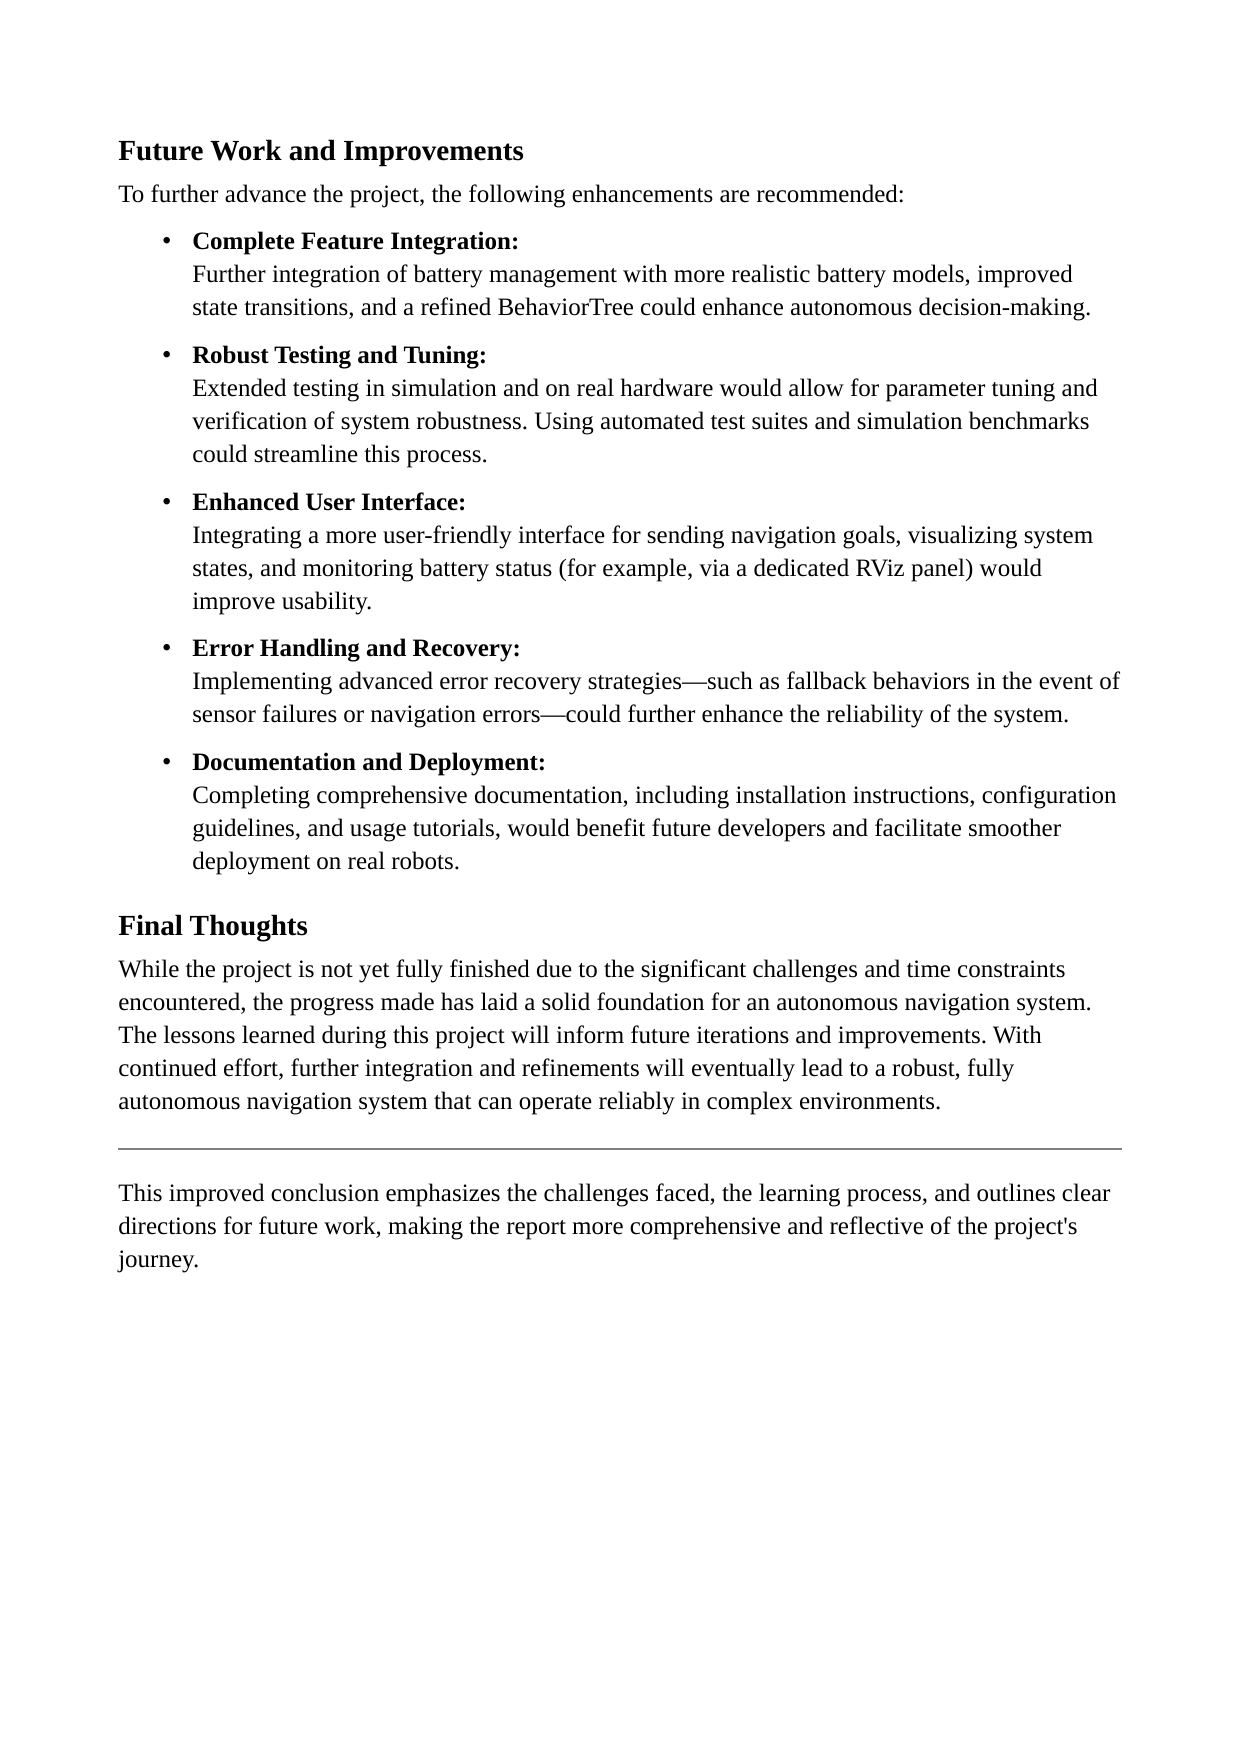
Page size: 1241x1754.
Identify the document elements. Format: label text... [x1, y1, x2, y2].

subtitle Future Work and Improvements [118, 133, 1122, 166]
list Complete Feature Integration: Further integration of battery management with more realistic battery models, improved state transitions, and a refined BehaviorTree could enhance autonomous decision-making. [162, 226, 1122, 321]
list Documentation and Deployment: Completing comprehensive documentation, including installation instructions, configuration guidelines, and usage tutorials, would benefit future developers and facilitate smoother deployment on real robots. [162, 747, 1122, 875]
text While the project is not yet fully finished due to the significant challenges and time constraints encountered, the progress made has laid a solid foundation for an autonomous navigation system. The lessons learned during this project will inform future iterations and improvements. With continued effort, further integration and refinements will eventually lead to a robust, fully autonomous navigation system that can operate reliably in complex environments. [118, 954, 1122, 1115]
list Robust Testing and Tuning: Extended testing in simulation and on real hardware would allow for parameter tuning and verification of system robustness. Using automated test suites and simulation benchmarks could streamline this process. [162, 340, 1122, 468]
text This improved conclusion emphasizes the challenges faced, the learning process, and outlines clear directions for future work, making the report more comprehensive and reflective of the project's journey. [118, 1178, 1122, 1273]
subtitle Final Thoughts [118, 908, 1122, 942]
list Enhanced User Interface: Integrating a more user-friendly interface for sending navigation goals, visualizing system states, and monitoring battery status (for example, via a dedicated RViz panel) would improve usability. [162, 487, 1122, 614]
list Error Handling and Recovery: Implementing advanced error recovery strategies—such as fallback behaviors in the event of sensor failures or navigation errors—could further enhance the reliability of the system. [162, 633, 1122, 728]
text To further advance the project, the following enhancements are recommended: [118, 179, 1122, 207]
